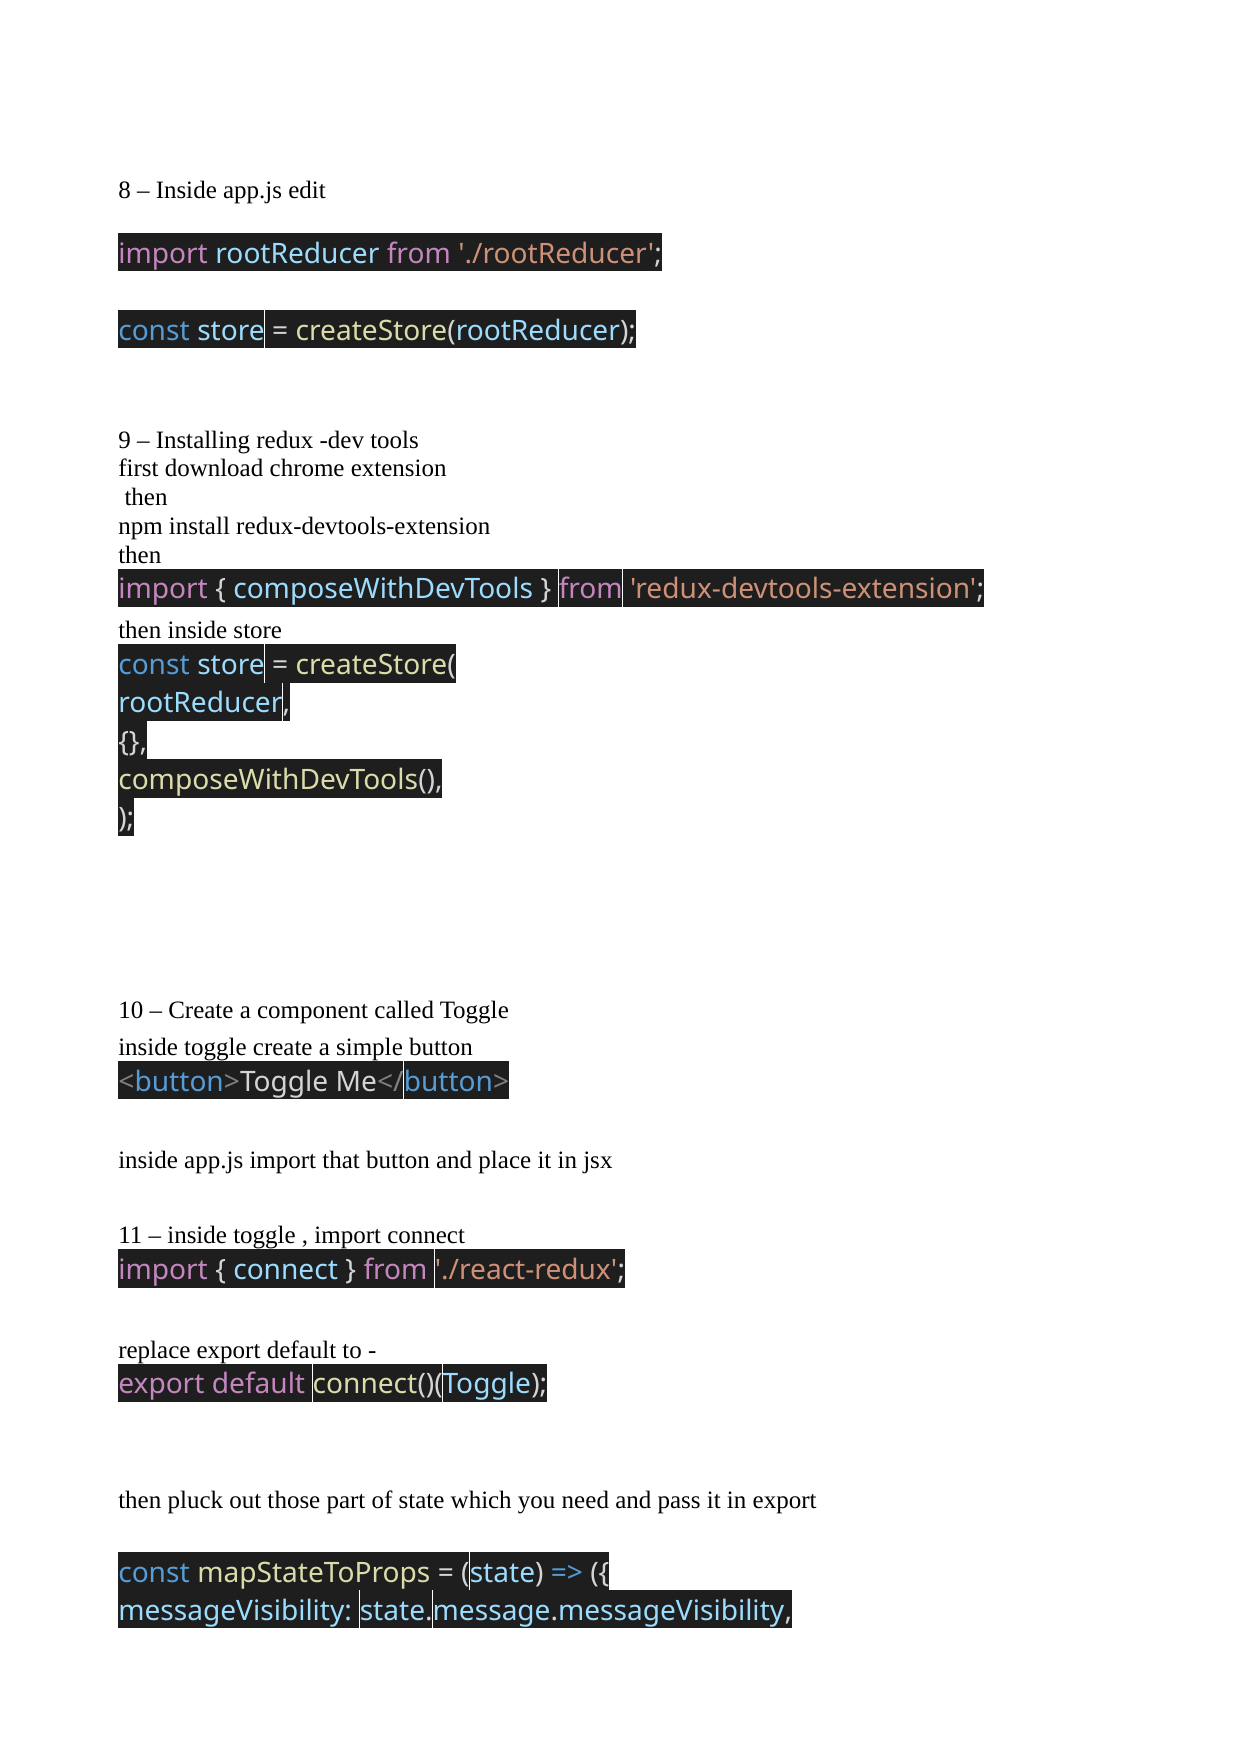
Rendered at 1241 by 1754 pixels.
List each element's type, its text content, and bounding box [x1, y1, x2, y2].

text import { composeWithDevTools } from 'redux-devtools-extension'; [118, 568, 1122, 607]
text first download chrome extension [118, 453, 1122, 482]
text rootReducer, [118, 683, 1122, 721]
text const store = createStore( [118, 644, 1122, 683]
text 8 – Inside app.js edit [118, 176, 1122, 204]
text {}, [118, 721, 1122, 759]
text 9 – Installing redux -dev tools [118, 425, 1122, 453]
text ); [118, 798, 1122, 836]
text const store = createStore(rootReducer); [118, 310, 1122, 348]
text 11 – inside toggle , import connect [118, 1212, 1122, 1249]
text const mapStateToProps = (state) => ({ [118, 1552, 1122, 1590]
text composeWithDevTools(), [118, 759, 1122, 798]
text then [118, 540, 1122, 568]
text then [118, 482, 1122, 511]
text inside app.js import that button and place it in jsx [118, 1137, 1122, 1174]
text <button>Toggle Me</button> [118, 1061, 1122, 1099]
text then inside store [118, 607, 1122, 644]
text import rootReducer from './rootReducer'; [118, 233, 1122, 271]
text then pluck out those part of state which you need and pass it in export [118, 1477, 1122, 1514]
text 10 – Create a component called Toggle [118, 986, 1122, 1023]
text inside toggle create a simple button [118, 1023, 1122, 1061]
text export default connect()(Toggle); [118, 1363, 1122, 1402]
text npm install redux-devtools-extension [118, 511, 1122, 540]
text import { connect } from './react-redux'; [118, 1249, 1122, 1288]
text replace export default to - [118, 1326, 1122, 1363]
text messageVisibility: state.message.messageVisibility, [118, 1590, 1122, 1628]
